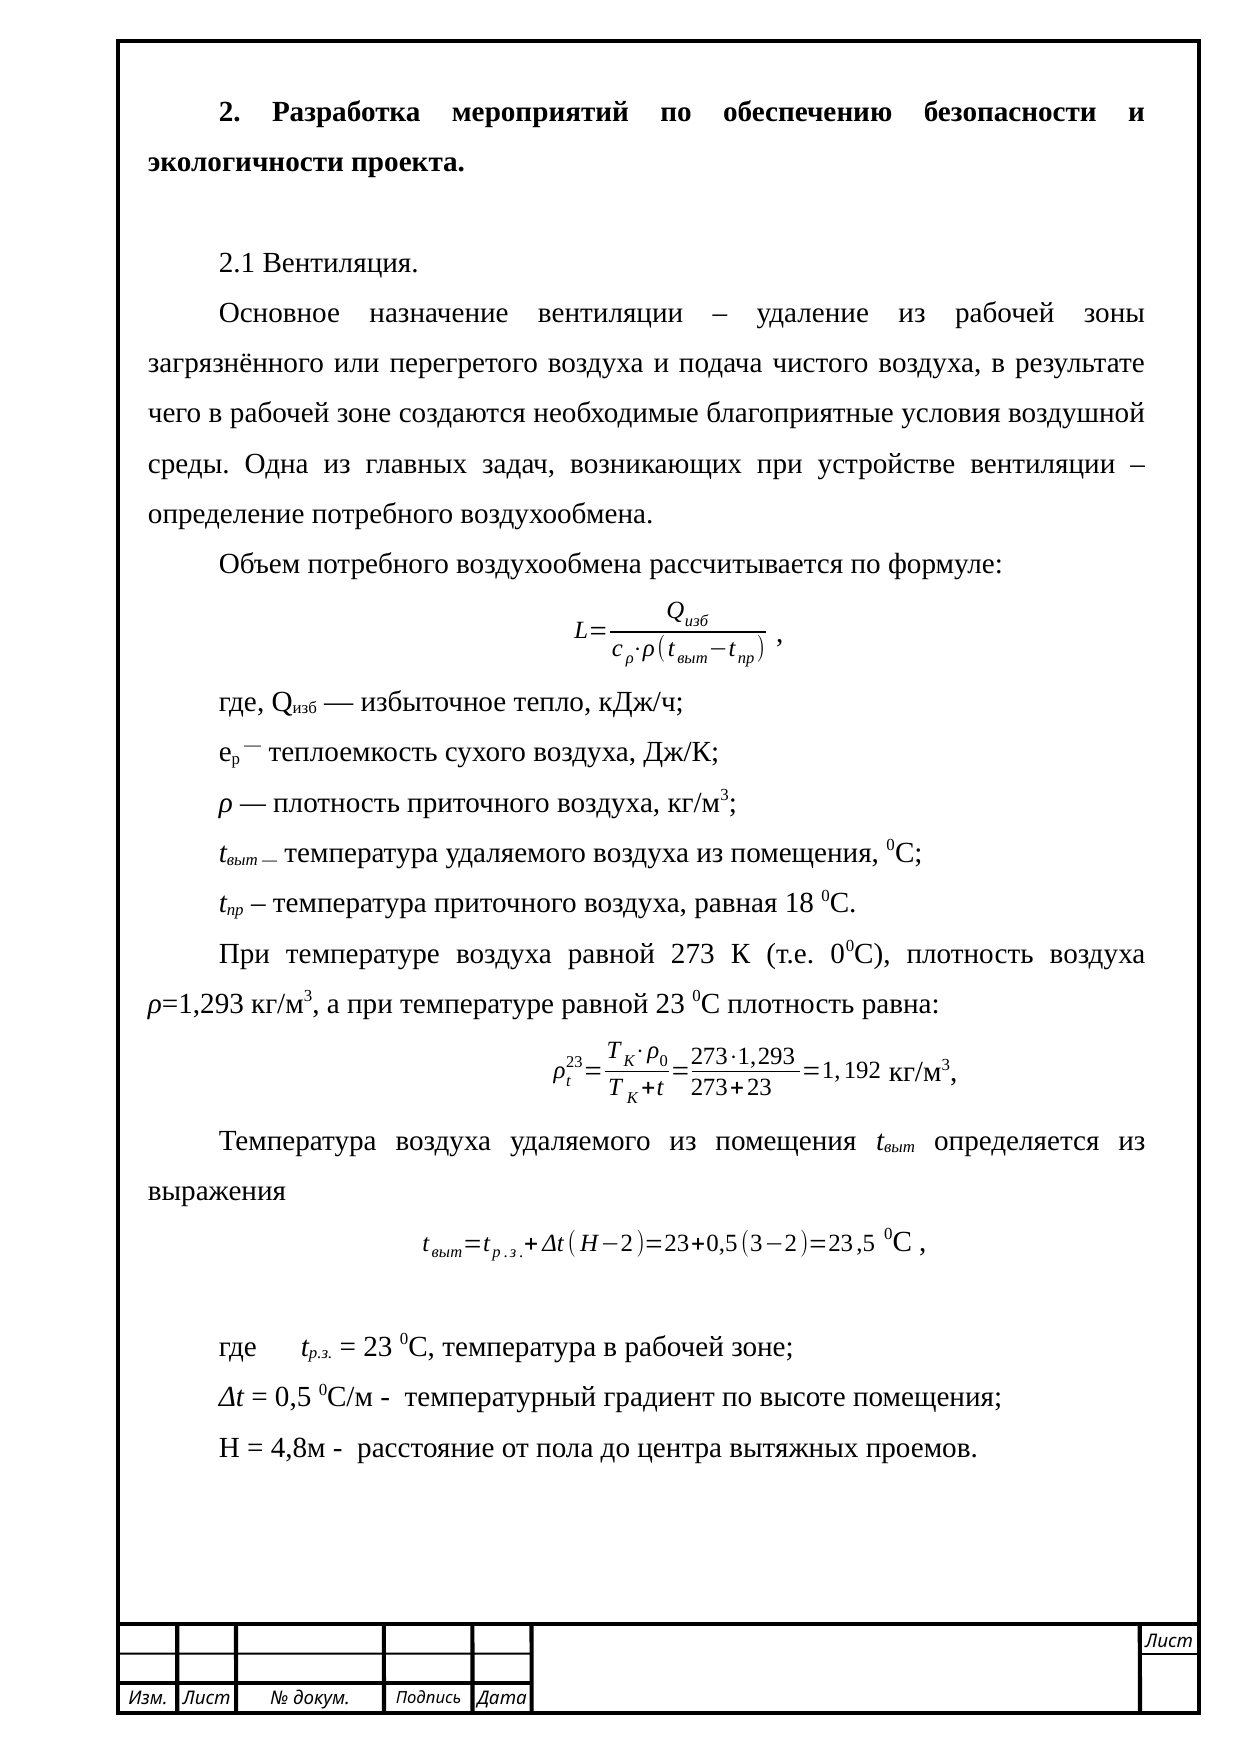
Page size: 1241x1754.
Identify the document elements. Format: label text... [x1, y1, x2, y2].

text 0С , [120, 1224, 1175, 1262]
text Δt = 0,5 0С/м - температурный градиент по высоте помещения; [148, 1379, 1175, 1413]
text ρ — плотность приточного воздуха, кг/м3; [148, 785, 1175, 818]
text где, Qизб — избыточное тепло, кДж/ч; [148, 684, 1175, 718]
text Объем потребного воздухообмена рассчитывается по формуле: [148, 547, 1146, 580]
text Температура воздуха удаляемого из помещения tвыт определяется из выражения [148, 1123, 1146, 1207]
text tвыт — температура удаляемого воздуха из помещения, 0С; [148, 835, 1175, 869]
text tпр – температура приточного воздуха, равная 18 0С. [148, 885, 1175, 919]
text H = 4,8м - расстояние от пола до центра вытяжных проемов. [153, 1430, 1175, 1463]
text 2. Разработка мероприятий по обеспечению безопасности и экологичности проекта. [148, 94, 1146, 178]
text где tр.з. = 23 0С, температура в рабочей зоне; [148, 1329, 1175, 1363]
text 2.1 Вентиляция. [148, 245, 1146, 278]
text ep — теплоемкость сухого воздуха, Дж/К; [148, 734, 1175, 768]
text Основное назначение вентиляции – удаление из рабочей зоны загрязнённого или перегретого воздуха и подача чистого воздуха, в результате чего в рабочей зоне создаются необходимые благоприятные условия воздушной среды. Одна из главных задач, возникающих при устройстве вентиляции – определение потребного воздухообмена. [148, 295, 1146, 530]
text При температуре воздуха равной 273 К (т.е. 00С), плотность воздуха ρ=1,293 кг/м3, а при температуре равной 23 0С плотность равна: [148, 936, 1146, 1019]
text , [120, 597, 1175, 667]
text кг/м3, [148, 1036, 1175, 1106]
